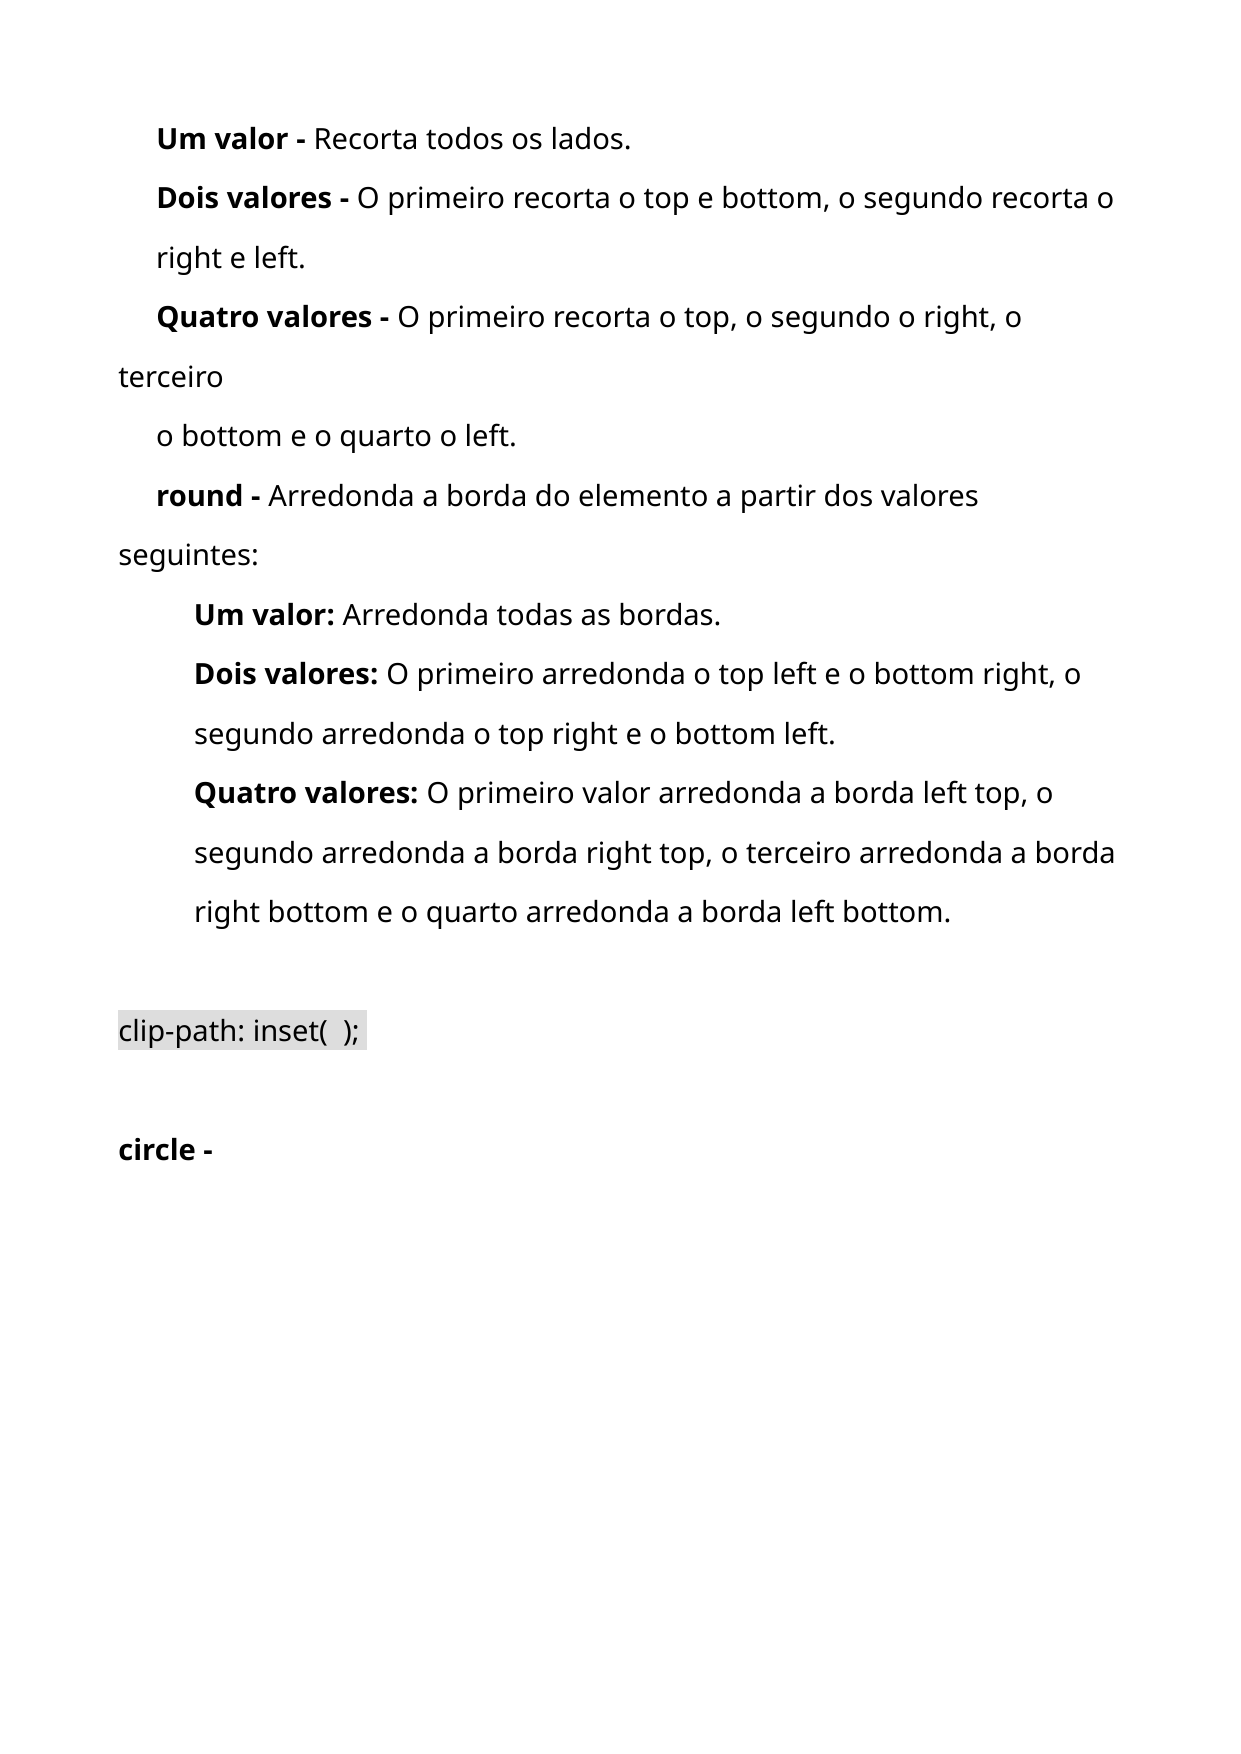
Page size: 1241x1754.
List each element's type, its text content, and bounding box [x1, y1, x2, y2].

text segundo arredonda a borda right top, o terceiro arredonda a borda [118, 832, 1122, 872]
text Um valor - Recorta todos os lados. [118, 118, 1122, 158]
text Quatro valores - O primeiro recorta o top, o segundo o right, o terceiro [118, 297, 1122, 396]
text segundo arredonda o top right e o bottom left. [118, 713, 1122, 753]
text right bottom e o quarto arredonda a borda left bottom. [118, 891, 1122, 931]
text Dois valores - O primeiro recorta o top e bottom, o segundo recorta o [118, 178, 1122, 217]
text Quatro valores: O primeiro valor arredonda a borda left top, o [118, 772, 1122, 812]
text circle - [118, 1129, 1122, 1169]
text right e left. [118, 237, 1122, 277]
text round - Arredonda a borda do elemento a partir dos valores seguintes: [118, 475, 1122, 574]
text o bottom e o quarto o left. [118, 416, 1122, 455]
text clip-path: inset( ); [118, 1010, 1122, 1050]
text Um valor: Arredonda todas as bordas. [118, 594, 1122, 634]
text Dois valores: O primeiro arredonda o top left e o bottom right, o [118, 653, 1122, 693]
